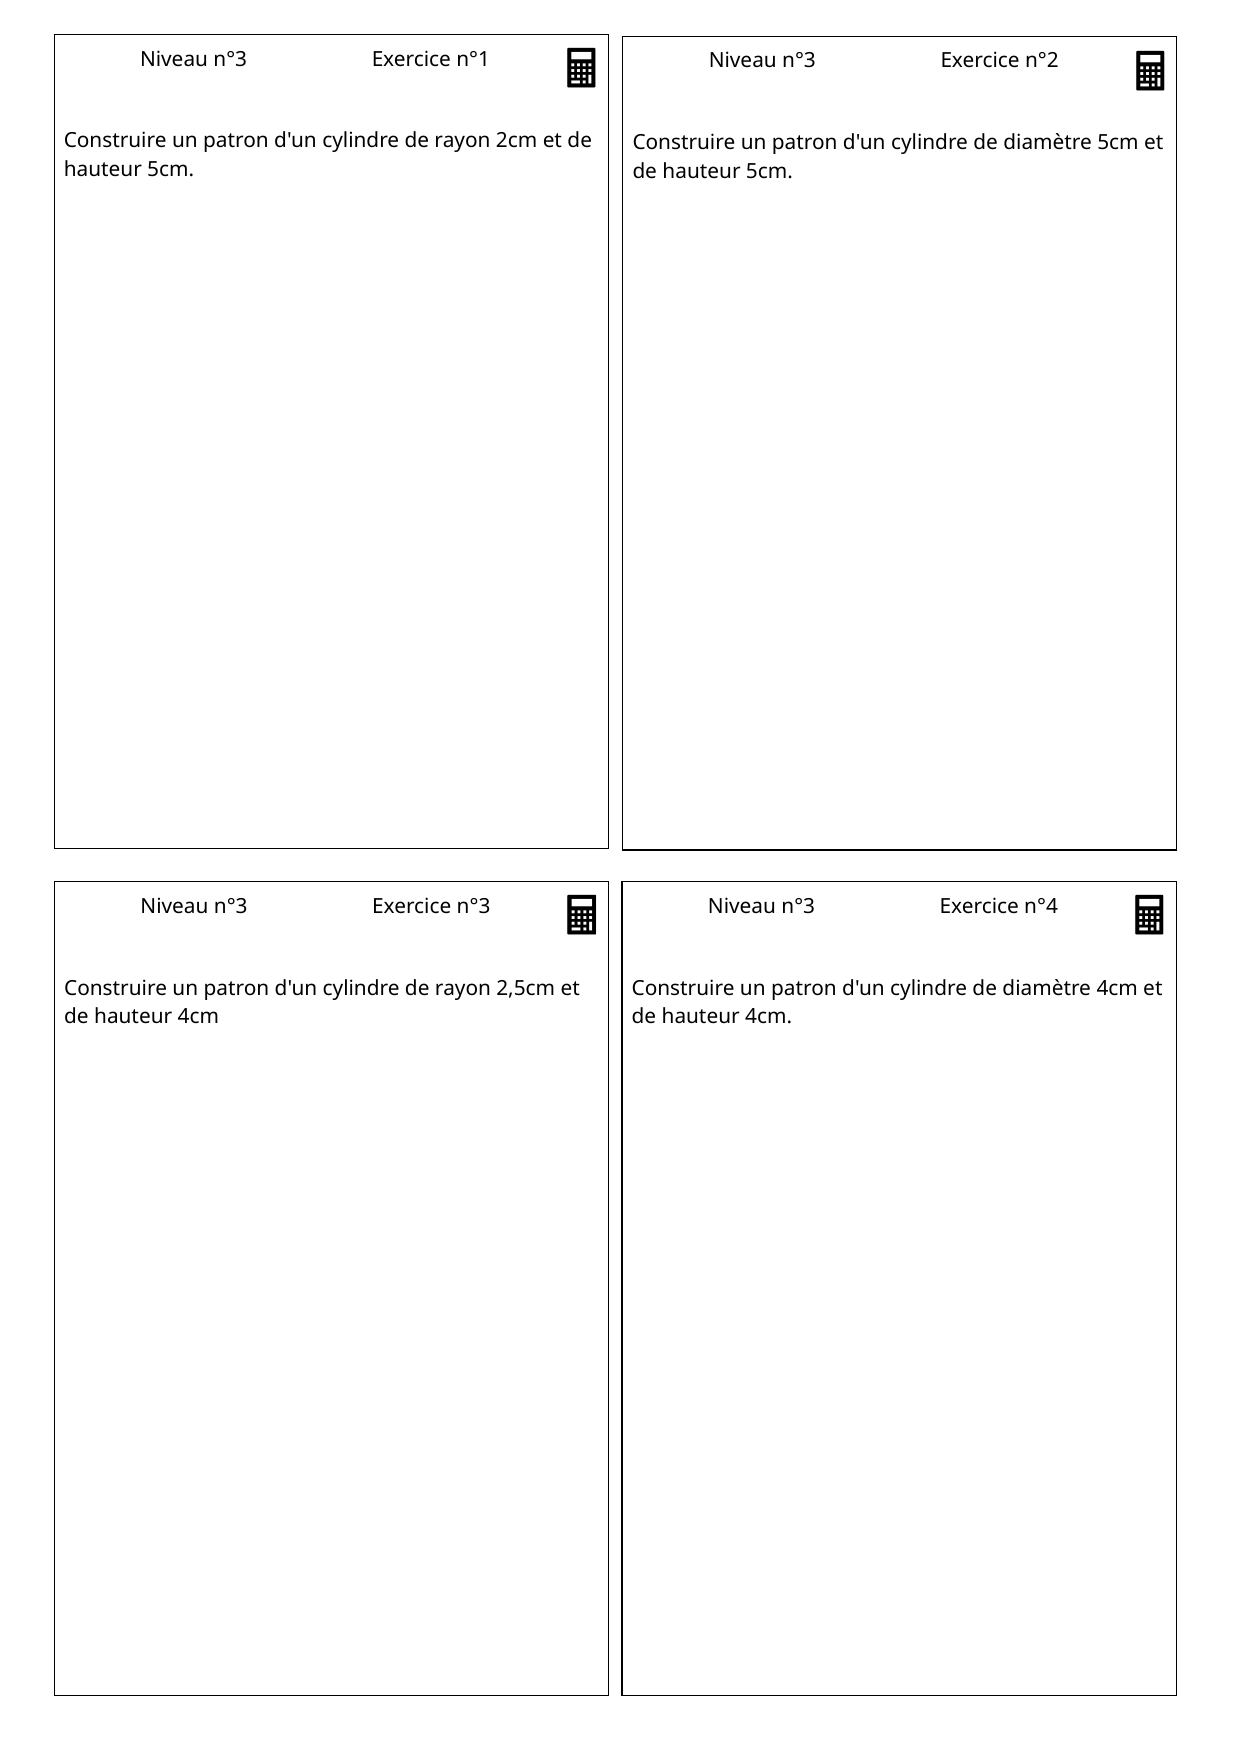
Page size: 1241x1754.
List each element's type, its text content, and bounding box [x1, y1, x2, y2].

text Construire un patron d'un cylindre de diamètre 5cm et de hauteur 5cm. [632, 127, 1167, 184]
text Construire un patron d'un cylindre de rayon 2cm et de hauteur 5cm. [63, 126, 599, 182]
picture [1134, 894, 1164, 935]
text Niveau n°3 Exercice n°4 [631, 891, 1167, 919]
picture [1135, 50, 1165, 91]
text Niveau n°3 Exercice n°1 [63, 44, 599, 72]
text Construire un patron d'un cylindre de diamètre 4cm et de hauteur 4cm. [631, 973, 1167, 1029]
text Niveau n°3 Exercice n°2 [632, 46, 1167, 74]
picture [566, 47, 596, 88]
picture [566, 894, 597, 935]
text Niveau n°3 Exercice n°3 [64, 891, 599, 919]
text Construire un patron d'un cylindre de rayon 2,5cm et de hauteur 4cm [64, 973, 599, 1030]
